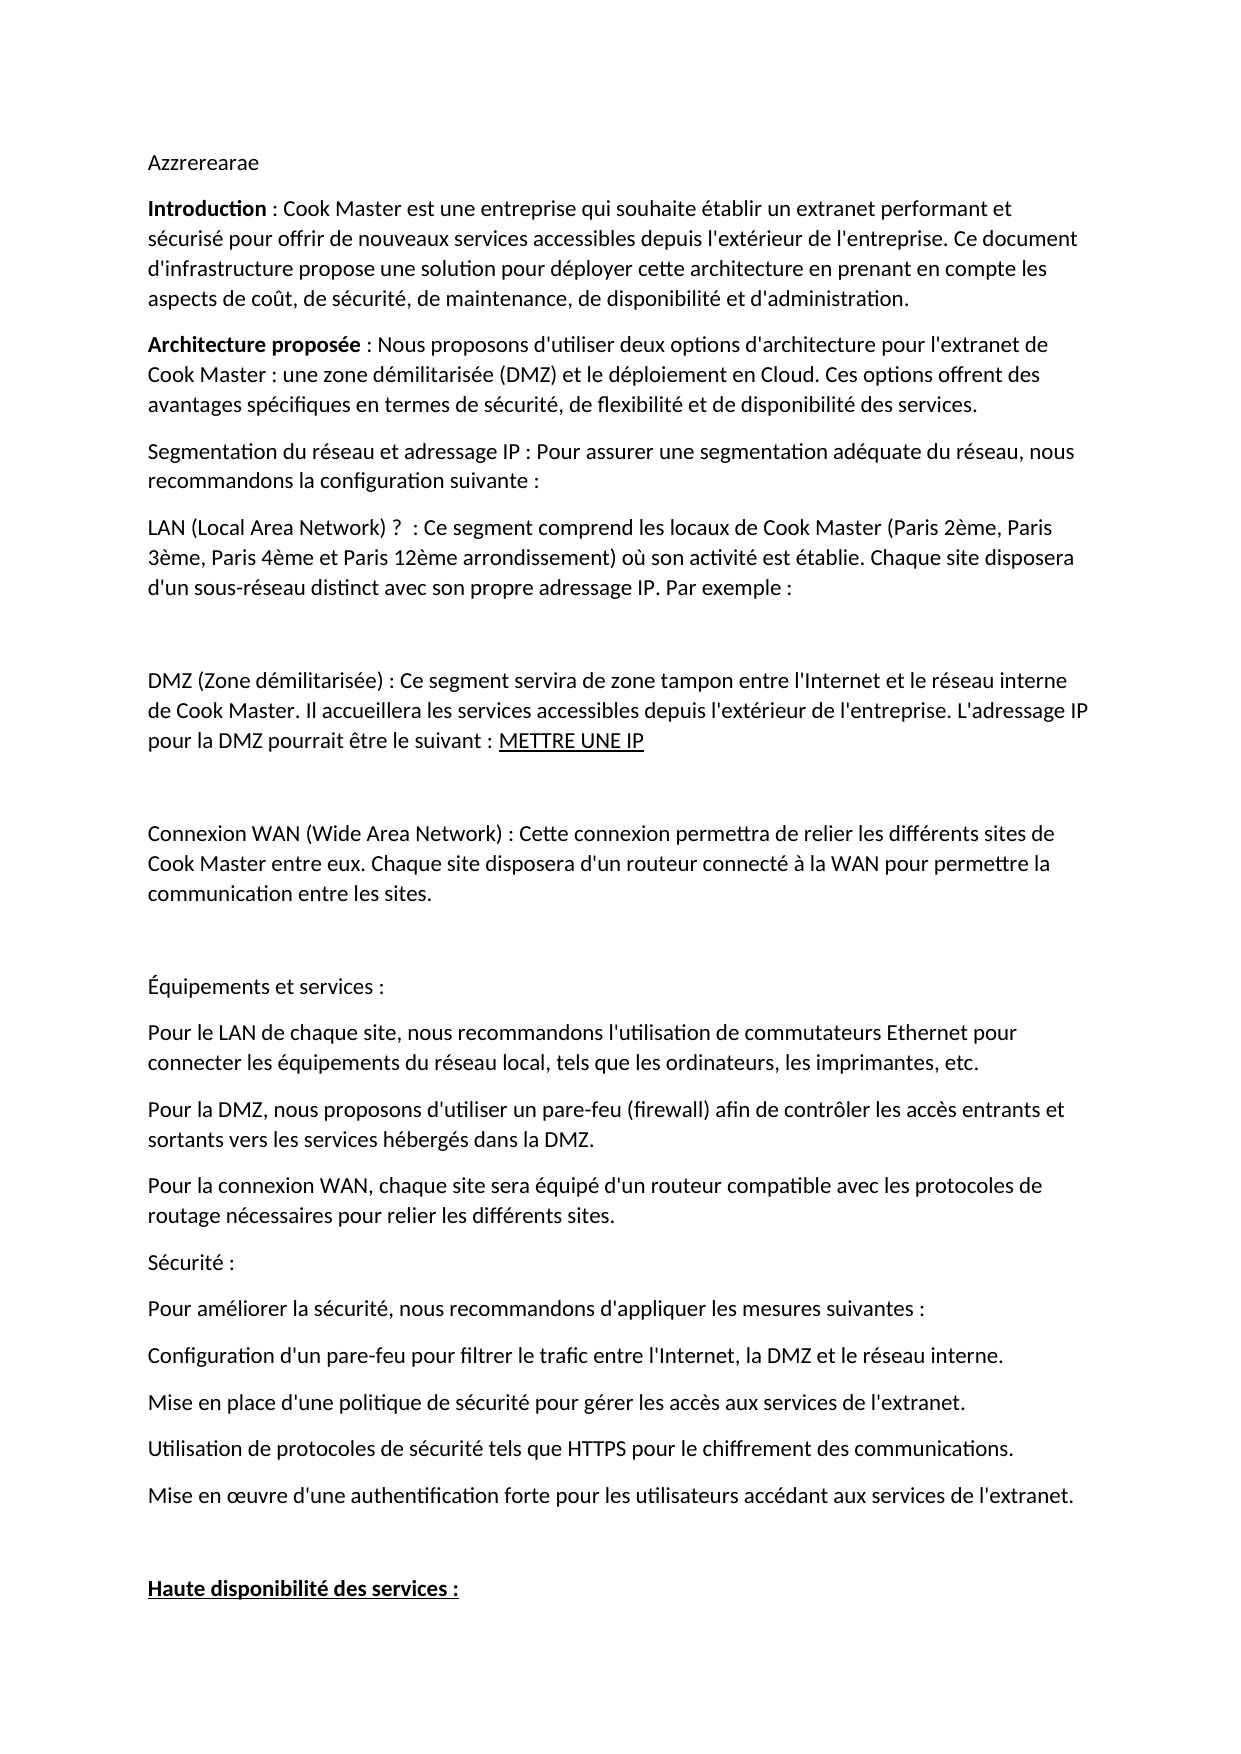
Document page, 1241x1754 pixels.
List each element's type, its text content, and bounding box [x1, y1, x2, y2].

text Connexion WAN (Wide Area Network) : Cette connexion permettra de relier les différents sites de Cook Master entre eux. Chaque site disposera d'un routeur connecté à la WAN pour permettre la communication entre les sites. [148, 819, 1093, 907]
text Segmentation du réseau et adressage IP : Pour assurer une segmentation adéquate du réseau, nous recommandons la configuration suivante : [148, 437, 1093, 495]
text Configuration d'un pare-feu pour filtrer le trafic entre l'Internet, la DMZ et le réseau interne. [148, 1341, 1093, 1369]
text Haute disponibilité des services : [148, 1574, 1093, 1602]
text Pour la DMZ, nous proposons d'utiliser un pare-feu (firewall) afin de contrôler les accès entrants et sortants vers les services hébergés dans la DMZ. [148, 1095, 1093, 1153]
text Introduction : Cook Master est une entreprise qui souhaite établir un extranet performant et sécurisé pour offrir de nouveaux services accessibles depuis l'extérieur de l'entreprise. Ce document d'infrastructure propose une solution pour déployer cette architecture en prenant en compte les aspects de coût, de sécurité, de maintenance, de disponibilité et d'administration. [148, 194, 1093, 312]
text Mise en place d'une politique de sécurité pour gérer les accès aux services de l'extranet. [148, 1388, 1093, 1416]
text Sécurité : [148, 1248, 1093, 1276]
text Pour le LAN de chaque site, nous recommandons l'utilisation de commutateurs Ethernet pour connecter les équipements du réseau local, tels que les ordinateurs, les imprimantes, etc. [148, 1018, 1093, 1076]
text Azzrerearae [148, 148, 1093, 176]
text Pour améliorer la sécurité, nous recommandons d'appliquer les mesures suivantes : [148, 1294, 1093, 1322]
text Équipements et services : [148, 972, 1093, 1000]
text Mise en œuvre d'une authentification forte pour les utilisateurs accédant aux services de l'extranet. [148, 1481, 1093, 1509]
text Architecture proposée : Nous proposons d'utiliser deux options d'architecture pour l'extranet de Cook Master : une zone démilitarisée (DMZ) et le déploiement en Cloud. Ces options offrent des avantages spécifiques en termes de sécurité, de flexibilité et de disponibilité des services. [148, 330, 1093, 418]
text Utilisation de protocoles de sécurité tels que HTTPS pour le chiffrement des communications. [148, 1434, 1093, 1462]
text LAN (Local Area Network) ? : Ce segment comprend les locaux de Cook Master (Paris 2ème, Paris 3ème, Paris 4ème et Paris 12ème arrondissement) où son activité est établie. Chaque site disposera d'un sous-réseau distinct avec son propre adressage IP. Par exemple : [148, 513, 1093, 601]
text DMZ (Zone démilitarisée) : Ce segment servira de zone tampon entre l'Internet et le réseau interne de Cook Master. Il accueillera les services accessibles depuis l'extérieur de l'entreprise. L'adressage IP pour la DMZ pourrait être le suivant : METTRE UNE IP [148, 666, 1093, 754]
text Pour la connexion WAN, chaque site sera équipé d'un routeur compatible avec les protocoles de routage nécessaires pour relier les différents sites. [148, 1171, 1093, 1229]
